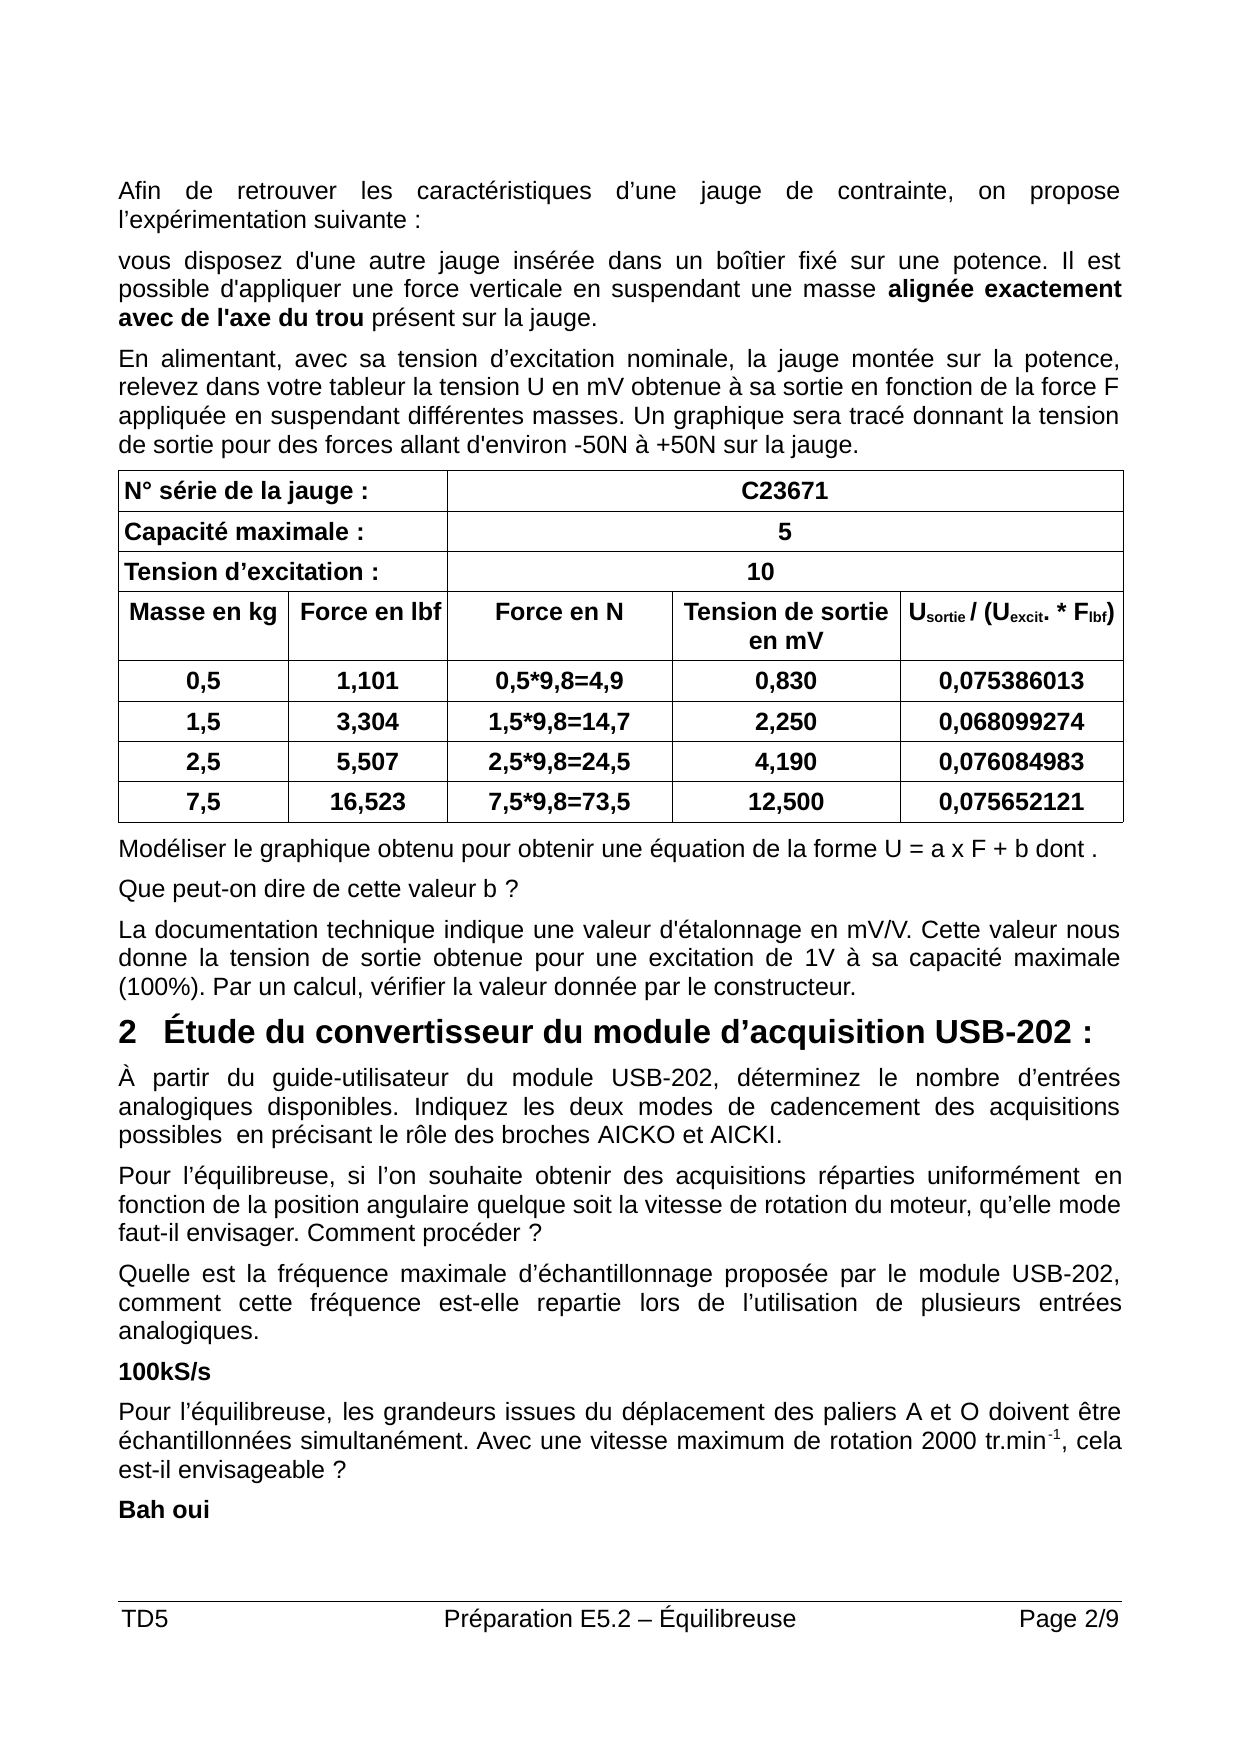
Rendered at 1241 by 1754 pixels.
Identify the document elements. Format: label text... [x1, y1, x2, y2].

table_cell 0,075386013 [901, 661, 1123, 701]
text La documentation technique indique une valeur d'étalonnage en mV/V. Cette valeur nous donne la tension de sortie obtenue pour une excitation de 1V à sa capacité maximale (100%). Par un calcul, vérifier la valeur donnée par le constructeur. [118, 914, 1122, 1001]
table_cell Tension de sortie en mV [673, 592, 900, 660]
text Que peut-on dire de cette valeur b ? [118, 874, 1122, 903]
table_cell 2,5*9,8=24,5 [448, 742, 672, 781]
table_cell Force en lbf [289, 592, 447, 660]
table_cell Force en N [448, 592, 672, 660]
text 100kS/s [118, 1357, 1122, 1386]
table_cell 16,523 [289, 782, 447, 822]
table_cell 3,304 [289, 702, 447, 741]
table_cell 1,101 [289, 661, 447, 701]
table_cell 10 [448, 552, 1123, 591]
text Quelle est la fréquence maximale d’échantillonnage proposée par le module USB-202, comment cette fréquence est-elle repartie lors de l’utilisation de plusieurs entrées analogiques. [118, 1259, 1122, 1345]
subtitle Étude du convertisseur du module d’acquisition USB-202 : [118, 1013, 1122, 1051]
table_cell 0,830 [673, 661, 900, 701]
table_cell 0,5 [119, 661, 288, 701]
text Bah oui [118, 1495, 1122, 1524]
table_cell 5,507 [289, 742, 447, 781]
table_cell Usortie / (Uexcit. * Flbf) [901, 592, 1123, 660]
table_cell 4,190 [673, 742, 900, 781]
table_header C23671 [448, 471, 1123, 511]
text vous disposez d'une autre jauge insérée dans un boîtier fixé sur une potence. Il est possible d'appliquer une force verticale en suspendant une masse alignée exactement avec de l'axe du trou présent sur la jauge. [118, 246, 1122, 332]
text Pour l’équilibreuse, si l’on souhaite obtenir des acquisitions réparties uniformément en fonction de la position angulaire quelque soit la vitesse de rotation du moteur, qu’elle mode faut-il envisager. Comment procéder ? [118, 1161, 1122, 1247]
table_cell 7,5 [119, 782, 288, 822]
table_cell 1,5*9,8=14,7 [448, 702, 672, 741]
table_cell 7,5*9,8=73,5 [448, 782, 672, 822]
table_cell 0,075652121 [901, 782, 1123, 822]
table_cell 2,250 [673, 702, 900, 741]
text Pour l’équilibreuse, les grandeurs issues du déplacement des paliers A et O doivent être échantillonnées simultanément. Avec une vitesse maximum de rotation 2000 tr.min-1, cela est-il envisageable ? [118, 1397, 1122, 1484]
text Modéliser le graphique obtenu pour obtenir une équation de la forme U = a x F + b dont . [118, 833, 1122, 862]
table_cell 0,076084983 [901, 742, 1123, 781]
table_header N° série de la jauge : [119, 471, 447, 511]
table_cell 0,068099274 [901, 702, 1123, 741]
table_cell 12,500 [673, 782, 900, 822]
table_cell Masse en kg [119, 592, 288, 660]
text À partir du guide-utilisateur du module USB-202, déterminez le nombre d’entrées analogiques disponibles. Indiquez les deux modes de cadencement des acquisitions possibles en précisant le rôle des broches AICKO et AICKI. [118, 1063, 1122, 1149]
text Afin de retrouver les caractéristiques d’une jauge de contrainte, on propose l’expérimentation suivante : [118, 176, 1122, 234]
table_cell 2,5 [119, 742, 288, 781]
table_cell 0,5*9,8=4,9 [448, 661, 672, 701]
text En alimentant, avec sa tension d’excitation nominale, la jauge montée sur la potence, relevez dans votre tableur la tension U en mV obtenue à sa sortie en fonction de la force F appliquée en suspendant différentes masses. Un graphique sera tracé donnant la tension de sortie pour des forces allant d'environ -50N à +50N sur la jauge. [118, 344, 1122, 459]
table_cell 5 [448, 512, 1123, 551]
table_cell 1,5 [119, 702, 288, 741]
table_cell Capacité maximale : [119, 512, 447, 551]
table_cell Tension d’excitation : [119, 552, 447, 591]
